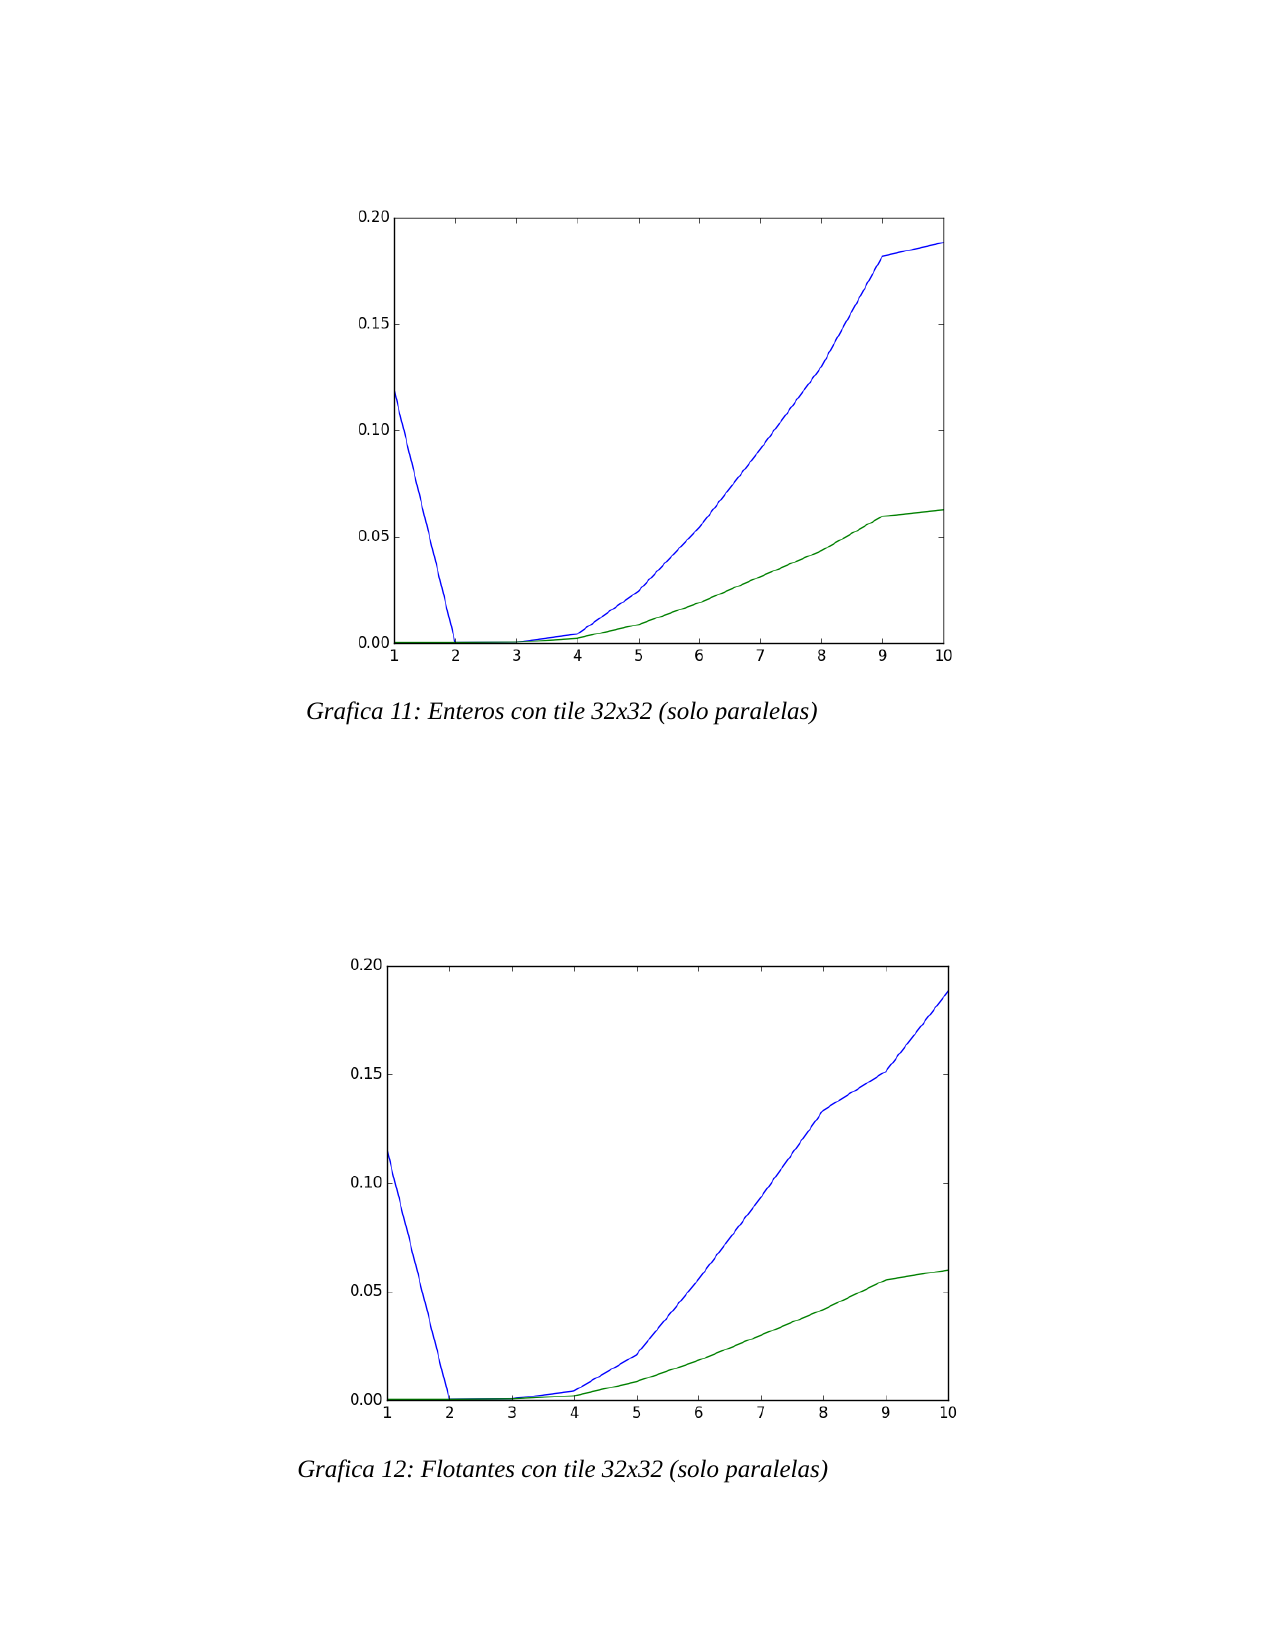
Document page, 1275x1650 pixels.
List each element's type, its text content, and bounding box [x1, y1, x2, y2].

text Grafica 12: Flotantes con tile 32x32 (solo paralelas) [297, 1454, 1019, 1483]
text Grafica 11: Enteros con tile 32x32 (solo paralelas) [306, 696, 1014, 725]
picture [297, 911, 1020, 1454]
picture [305, 165, 1014, 696]
